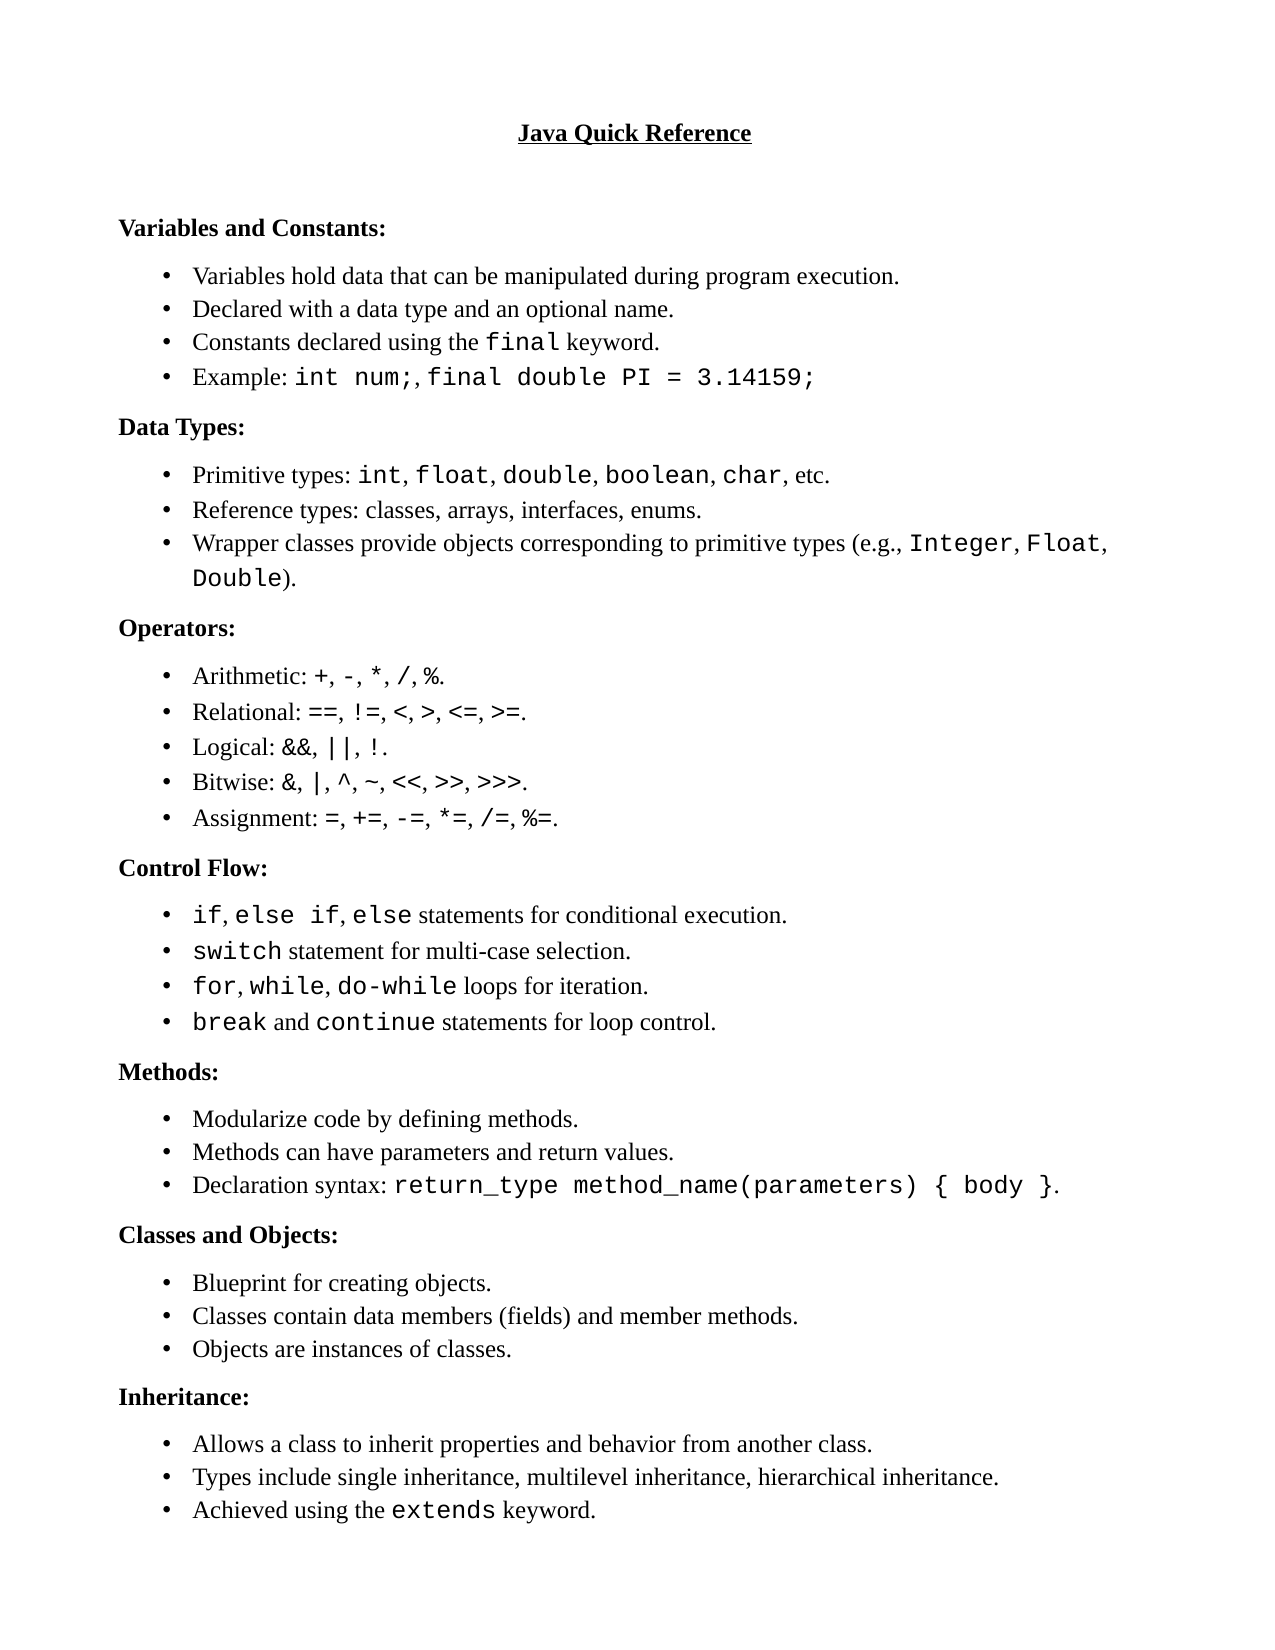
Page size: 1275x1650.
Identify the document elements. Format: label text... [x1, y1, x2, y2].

list Arithmetic: +, -, *, /, %. [162, 661, 1157, 692]
list break and continue statements for loop control. [162, 1007, 1157, 1037]
text Operators: [118, 613, 1157, 642]
text Inheritance: [118, 1382, 1157, 1410]
list Variables hold data that can be manipulated during program execution. [162, 261, 1157, 290]
text Java Quick Reference [118, 118, 1157, 147]
list Classes contain data members (fields) and member methods. [162, 1301, 1157, 1330]
list Primitive types: int, float, double, boolean, char, etc. [162, 460, 1157, 491]
text Variables and Constants: [118, 213, 1157, 242]
list Bitwise: &, |, ^, ~, <<, >>, >>>. [162, 767, 1157, 798]
list Modularize code by defining methods. [162, 1104, 1157, 1133]
list Blueprint for creating objects. [162, 1268, 1157, 1297]
list Logical: &&, ||, !. [162, 732, 1157, 763]
list Achieved using the extends keyword. [162, 1495, 1157, 1526]
list Assignment: =, +=, -=, *=, /=, %=. [162, 803, 1157, 834]
list if, else if, else statements for conditional execution. [162, 900, 1157, 931]
text Methods: [118, 1057, 1157, 1085]
list Objects are instances of classes. [162, 1334, 1157, 1363]
list Reference types: classes, arrays, interfaces, enums. [162, 495, 1157, 524]
text Control Flow: [118, 853, 1157, 882]
list Relational: ==, !=, <, >, <=, >=. [162, 697, 1157, 727]
list Methods can have parameters and return values. [162, 1137, 1157, 1166]
list Example: int num;, final double PI = 3.14159; [162, 362, 1157, 393]
text Classes and Objects: [118, 1220, 1157, 1249]
list Declared with a data type and an optional name. [162, 294, 1157, 323]
list Types include single inheritance, multilevel inheritance, hierarchical inheritance. [162, 1462, 1157, 1491]
list for, while, do-while loops for iteration. [162, 971, 1157, 1002]
list Constants declared using the final keyword. [162, 327, 1157, 358]
text Data Types: [118, 412, 1157, 441]
list Wrapper classes provide objects corresponding to primitive types (e.g., Integer, Float, Double). [162, 528, 1157, 594]
list switch statement for multi-case selection. [162, 936, 1157, 967]
list Allows a class to inherit properties and behavior from another class. [162, 1429, 1157, 1458]
list Declaration syntax: return_type method_name(parameters) { body }. [162, 1170, 1157, 1201]
